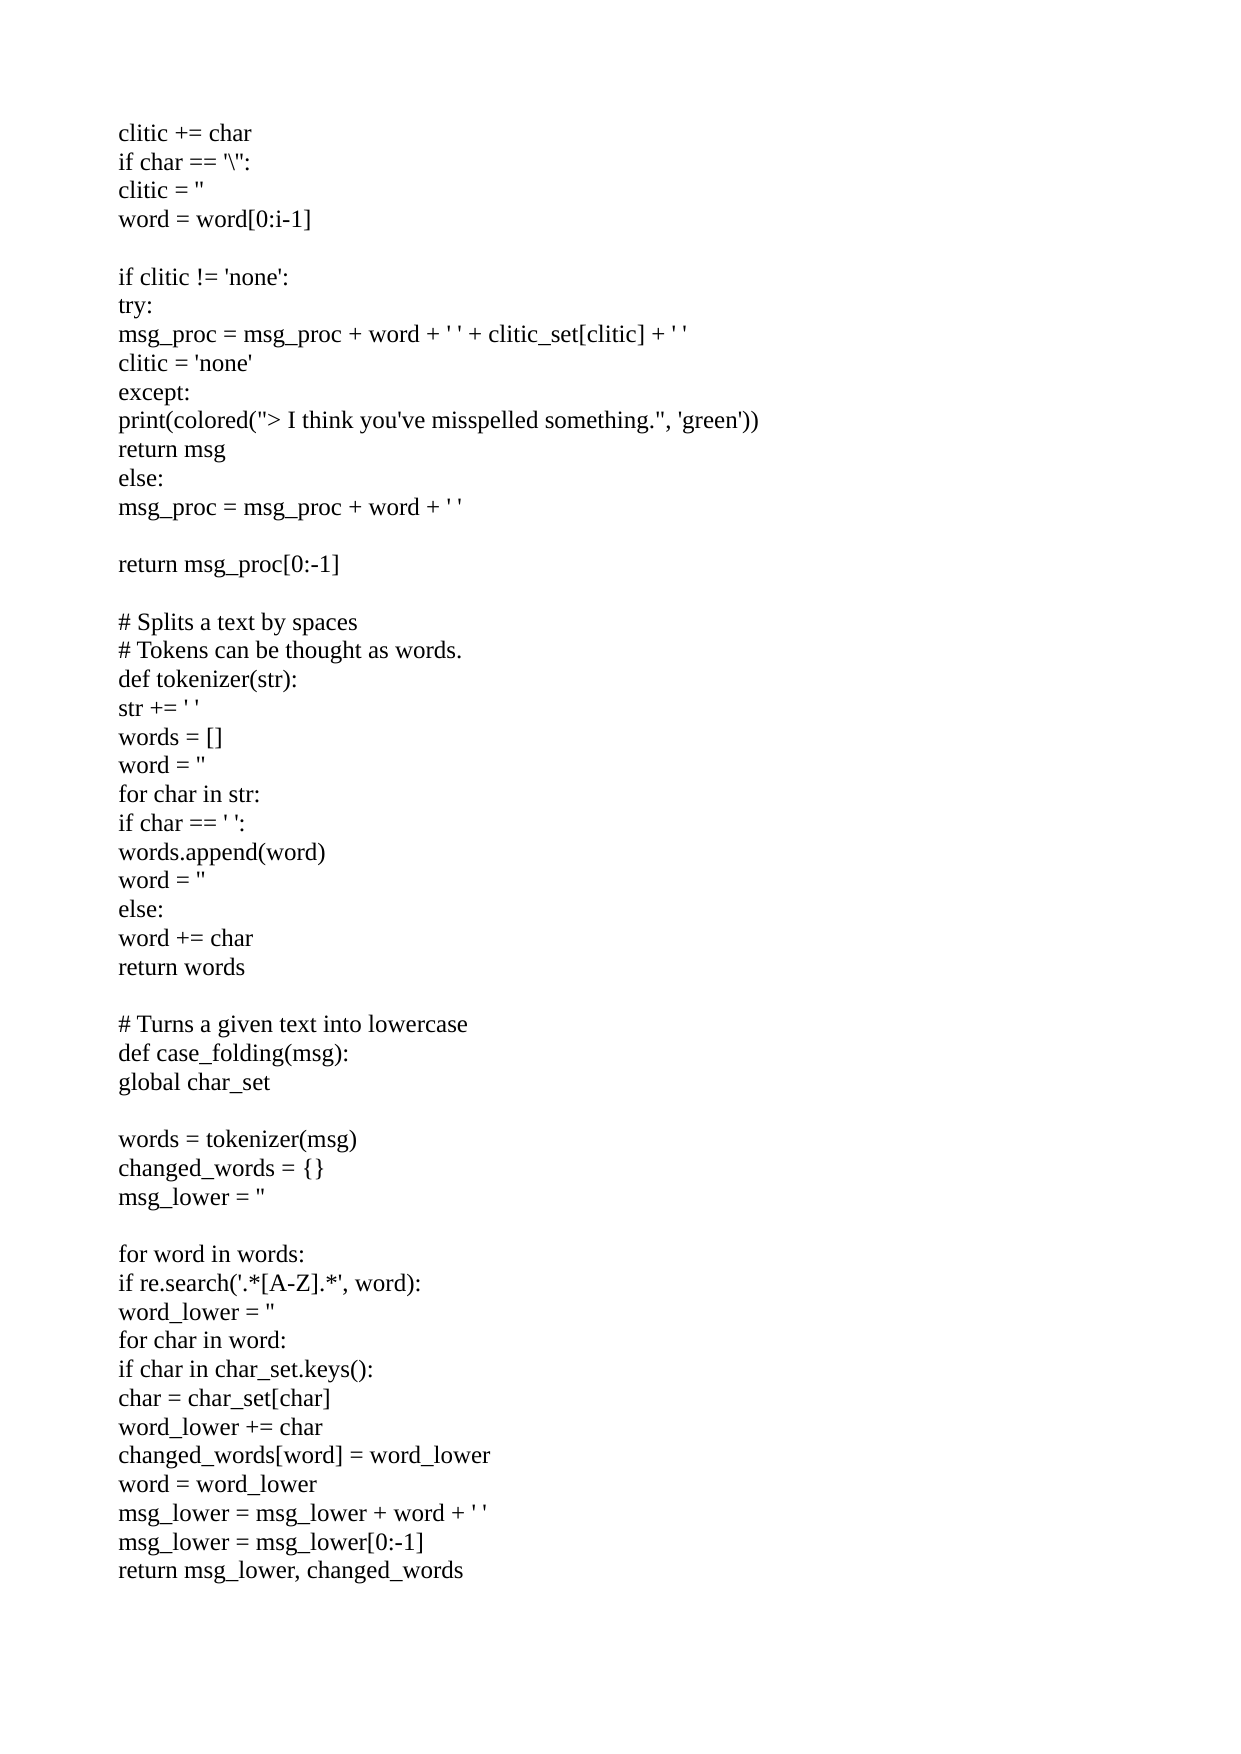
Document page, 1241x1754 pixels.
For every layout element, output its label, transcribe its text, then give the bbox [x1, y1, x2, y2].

text # Tokens can be thought as words. [118, 636, 1122, 664]
text clitic = '' [118, 176, 1122, 204]
text word_lower = '' [118, 1297, 1122, 1326]
text global char_set [118, 1067, 1122, 1096]
text msg_proc = msg_proc + word + ' ' [118, 492, 1122, 521]
text changed_words = {} [118, 1153, 1122, 1182]
text # Splits a text by spaces [118, 607, 1122, 636]
text words = [] [118, 722, 1122, 751]
text return msg [118, 434, 1122, 463]
text print(colored("> I think you've misspelled something.", 'green')) [118, 406, 1122, 434]
text word = word[0:i-1] [118, 204, 1122, 233]
text # Turns a given text into lowercase [118, 1009, 1122, 1038]
text word = word_lower [118, 1469, 1122, 1498]
text clitic += char [118, 118, 1122, 147]
text changed_words[word] = word_lower [118, 1441, 1122, 1469]
text def tokenizer(str): [118, 664, 1122, 693]
text str += ' ' [118, 693, 1122, 722]
text if char == '\'': [118, 147, 1122, 176]
text return msg_proc[0:-1] [118, 549, 1122, 578]
text for word in words: [118, 1239, 1122, 1268]
text for char in word: [118, 1326, 1122, 1354]
text else: [118, 894, 1122, 923]
text msg_proc = msg_proc + word + ' ' + clitic_set[clitic] + ' ' [118, 319, 1122, 348]
text word += char [118, 923, 1122, 952]
text clitic = 'none' [118, 348, 1122, 377]
text if clitic != 'none': [118, 262, 1122, 291]
text words.append(word) [118, 837, 1122, 866]
text try: [118, 291, 1122, 319]
text msg_lower = msg_lower[0:-1] [118, 1527, 1122, 1556]
text if char == ' ': [118, 808, 1122, 837]
text words = tokenizer(msg) [118, 1124, 1122, 1153]
text if char in char_set.keys(): [118, 1354, 1122, 1383]
text word = '' [118, 866, 1122, 894]
text word = '' [118, 751, 1122, 779]
text return words [118, 952, 1122, 981]
text msg_lower = msg_lower + word + ' ' [118, 1498, 1122, 1527]
text return msg_lower, changed_words [118, 1556, 1122, 1584]
text except: [118, 377, 1122, 406]
text msg_lower = '' [118, 1182, 1122, 1211]
text for char in str: [118, 779, 1122, 808]
text else: [118, 463, 1122, 492]
text word_lower += char [118, 1412, 1122, 1441]
text def case_folding(msg): [118, 1038, 1122, 1067]
text char = char_set[char] [118, 1383, 1122, 1412]
text if re.search('.*[A-Z].*', word): [118, 1268, 1122, 1297]
